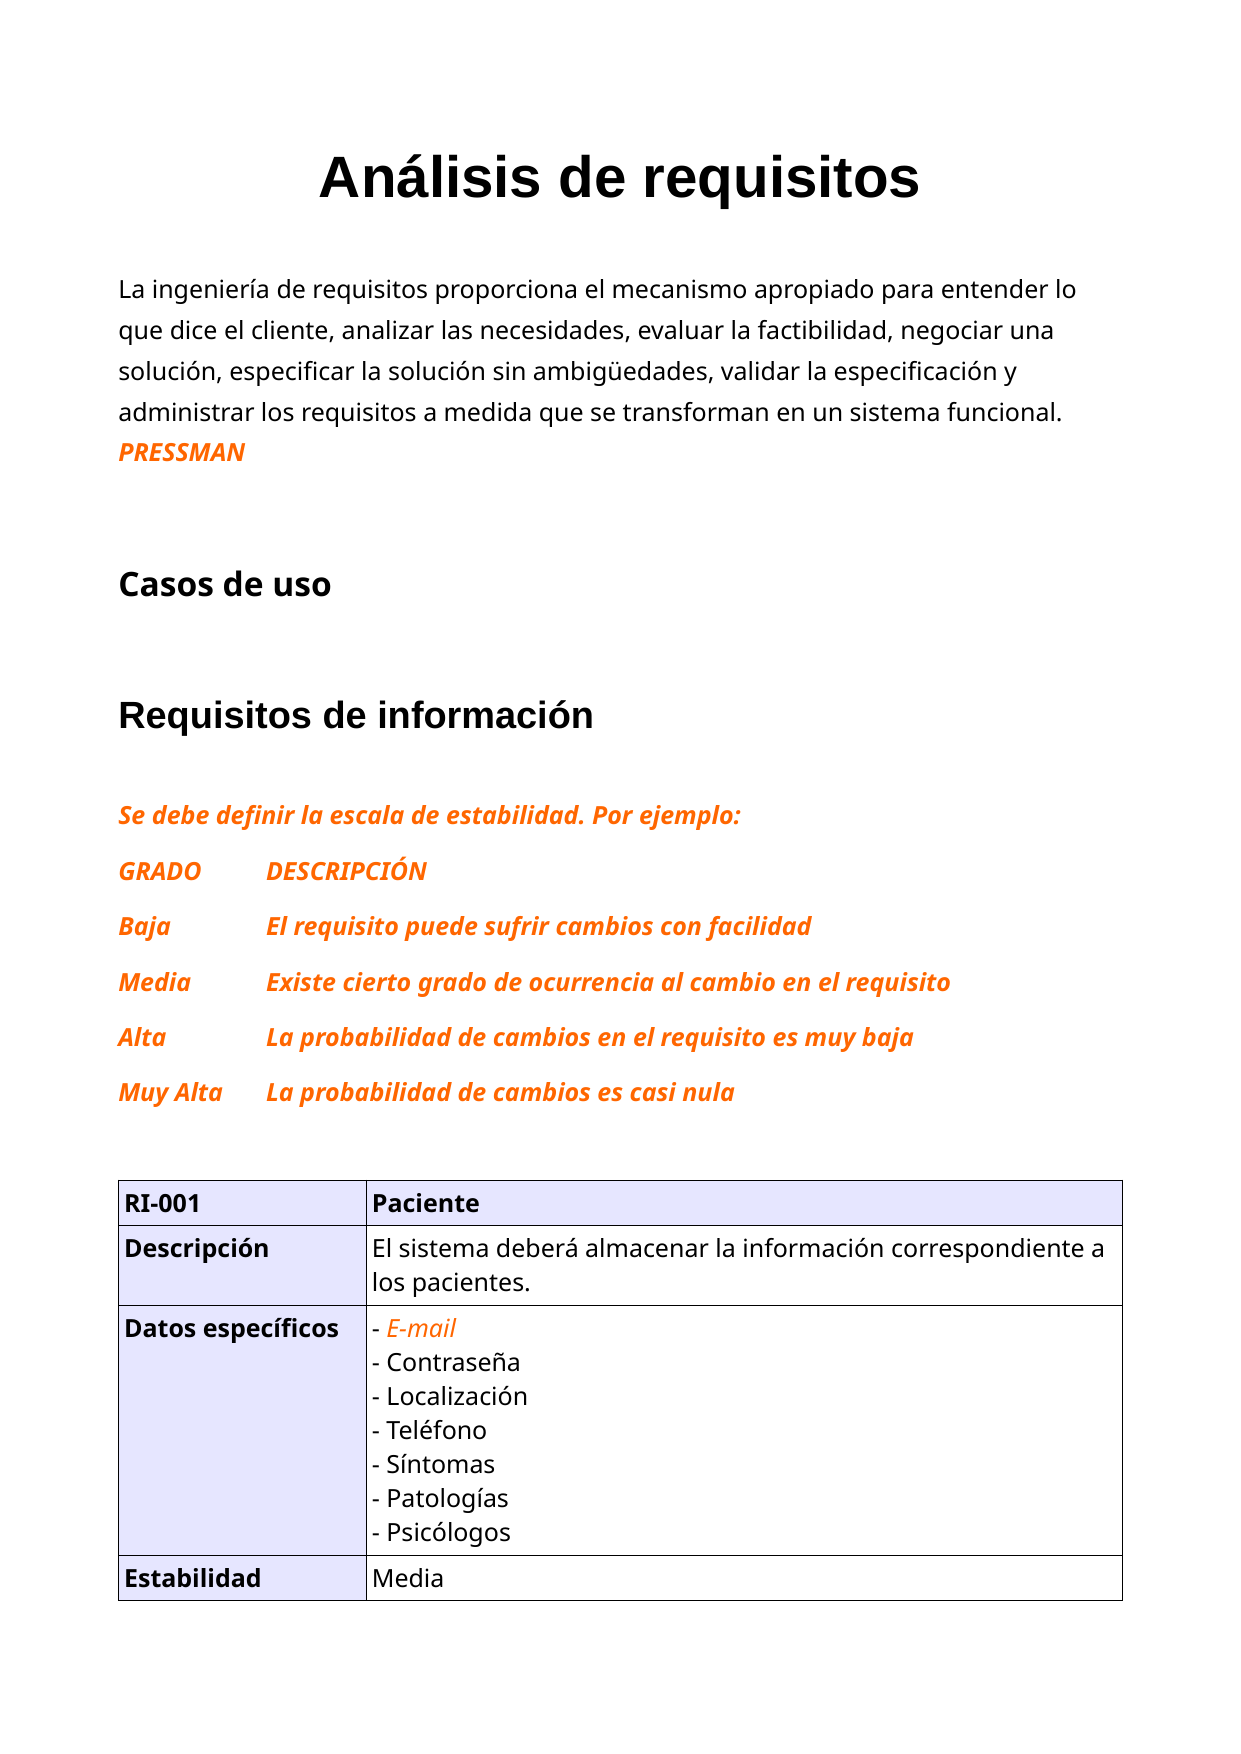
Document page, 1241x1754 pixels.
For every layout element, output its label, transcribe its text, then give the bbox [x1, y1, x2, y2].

text La ingeniería de requisitos proporciona el mecanismo apropiado para entender lo que dice el cliente, analizar las necesidades, evaluar la factibilidad, negociar una solución, especificar la solución sin ambigüedades, validar la especificación y administrar los requisitos a medida que se transforman en un sistema funcional. PRESSMAN [118, 272, 1122, 469]
subtitle Casos de uso [118, 560, 1122, 606]
text Media Existe cierto grado de ocurrencia al cambio en el requisito [118, 964, 1122, 998]
text Baja El requisito puede sufrir cambios con facilidad [118, 909, 1122, 943]
text Se debe definir la escala de estabilidad. Por ejemplo: [118, 798, 1122, 832]
text Muy Alta La probabilidad de cambios es casi nula [118, 1075, 1122, 1109]
subtitle Requisitos de información [118, 693, 1122, 736]
table_cell Descripción [119, 1226, 366, 1305]
table_cell Datos específicos [119, 1306, 366, 1555]
table_cell Estabilidad [119, 1556, 366, 1600]
text GRADO DESCRIPCIÓN [118, 853, 1122, 887]
table_cell El sistema deberá almacenar la información correspondiente a los pacientes. [367, 1226, 1122, 1305]
title Análisis de requisitos [118, 143, 1122, 210]
text Alta La probabilidad de cambios en el requisito es muy baja [118, 1019, 1122, 1054]
table_cell Media [367, 1556, 1122, 1600]
table_header Paciente [367, 1181, 1122, 1225]
table_header RI-001 [119, 1181, 366, 1225]
table_cell - E-mail - Contraseña - Localización - Teléfono - Síntomas - Patologías - Psicólogos [367, 1306, 1122, 1555]
